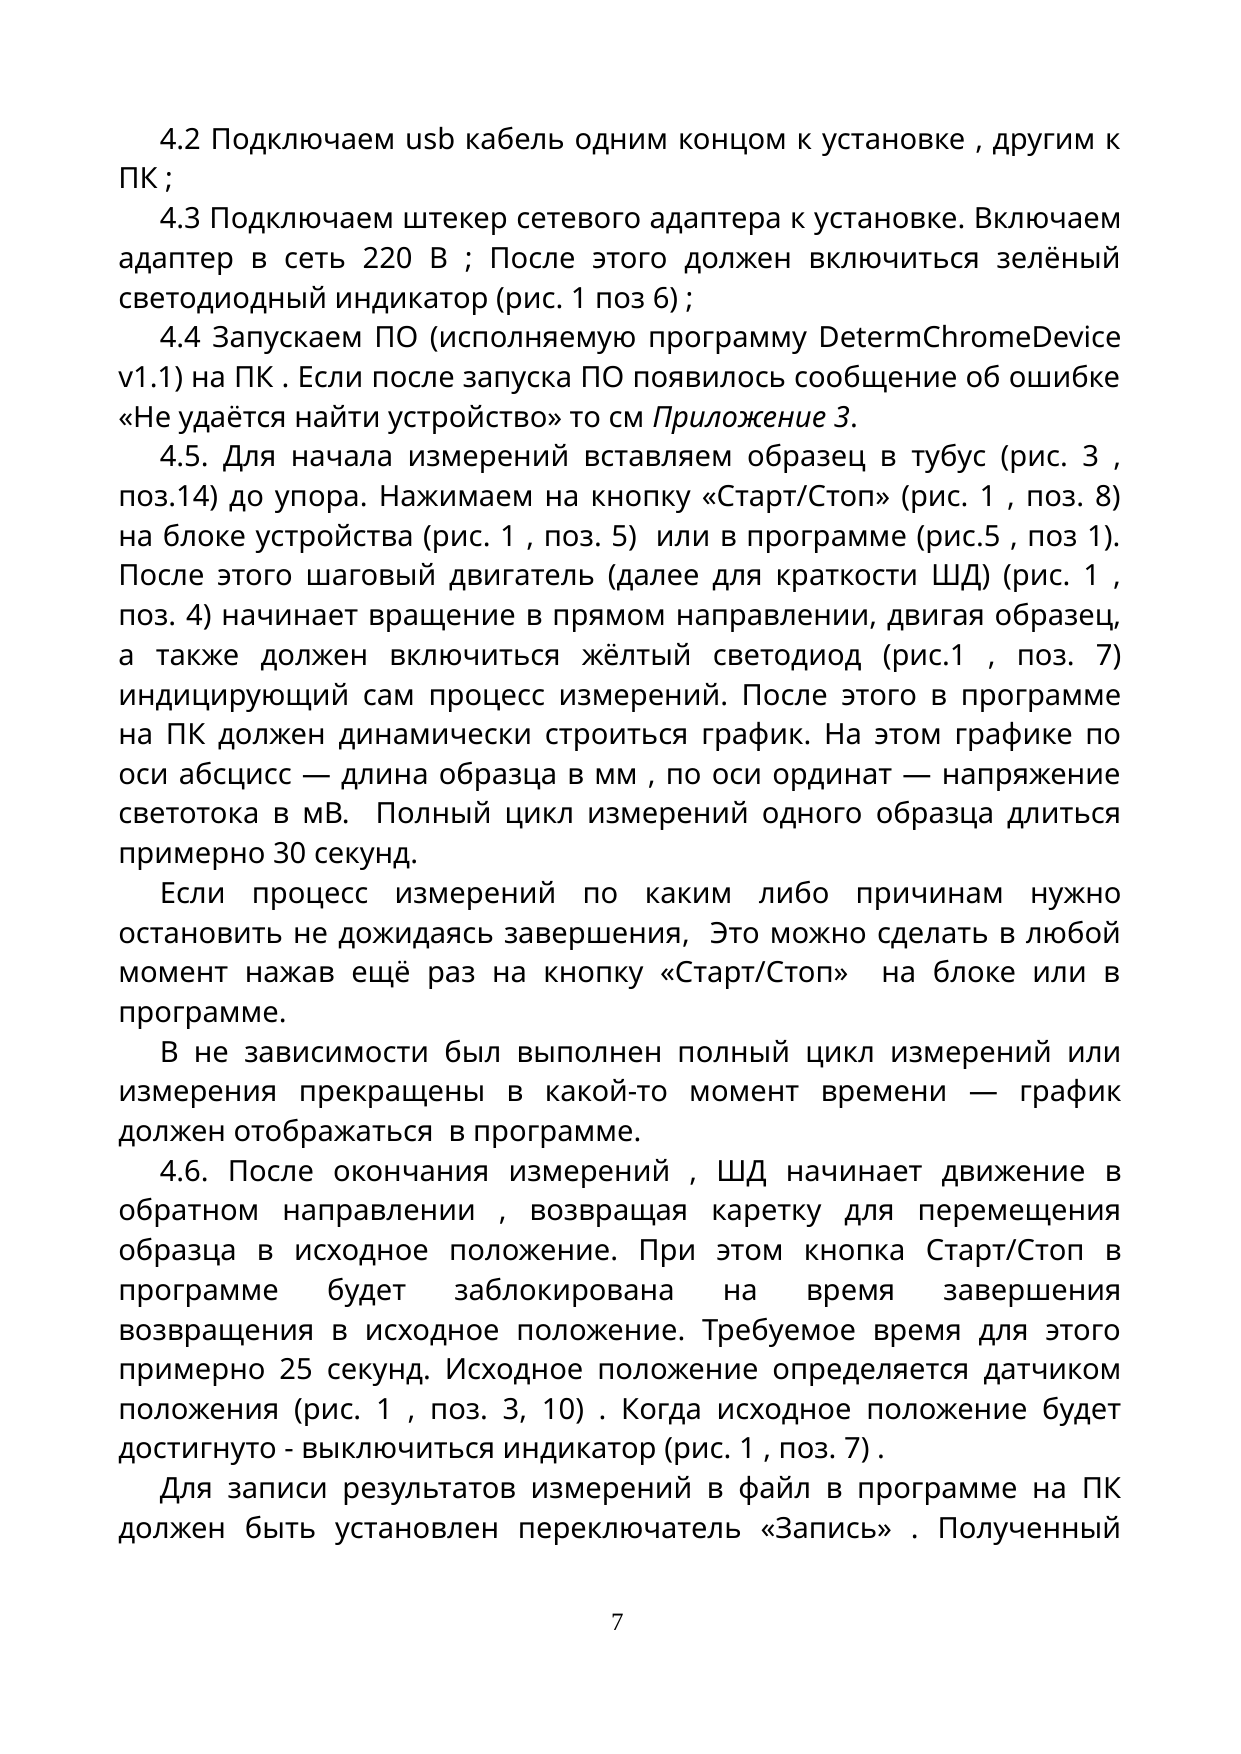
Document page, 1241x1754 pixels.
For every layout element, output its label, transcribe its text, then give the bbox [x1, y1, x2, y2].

text 4.5. Для начала измерений вставляем образец в тубус (рис. 3 , поз.14) до упора. Нажимаем на кнопку «Старт/Стоп» (рис. 1 , поз. 8) на блоке устройства (рис. 1 , поз. 5) или в программе (рис.5 , поз 1). После этого шаговый двигатель (далее для краткости ШД) (рис. 1 , поз. 4) начинает вращение в прямом направлении, двигая образец, а также должен включиться жёлтый светодиод (рис.1 , поз. 7) индицирующий сам процесс измерений. После этого в программе на ПК должен динамически строиться график. На этом графике по оси абсцисс — длина образца в мм , по оси ординат — напряжение светотока в мВ. Полный цикл измерений одного образца длиться примерно 30 секунд. [118, 436, 1122, 872]
text 4.6. После окончания измерений , ШД начинает движение в обратном направлении , возвращая каретку для перемещения образца в исходное положение. При этом кнопка Старт/Стоп в программе будет заблокирована на время завершения возвращения в исходное положение. Требуемое время для этого примерно 25 секунд. Исходное положение определяется датчиком положения (рис. 1 , поз. 3, 10) . Когда исходное положение будет достигнуто - выключиться индикатор (рис. 1 , поз. 7) . [118, 1150, 1122, 1467]
text Если процесс измерений по каким либо причинам нужно остановить не дожидаясь завершения, Это можно сделать в любой момент нажав ещё раз на кнопку «Старт/Стоп» на блоке или в программе. [118, 872, 1122, 1031]
text 4.2 Подключаем usb кабель одним концом к установке , другим к ПК ; [118, 118, 1122, 197]
text 4.3 Подключаем штекер сетевого адаптера к установке. Включаем адаптер в сеть 220 В ; После этого должен включиться зелёный светодиодный индикатор (рис. 1 поз 6) ; [118, 197, 1122, 317]
text В не зависимости был выполнен полный цикл измерений или измерения прекращены в какой-то момент времени — график должен отображаться в программе. [118, 1031, 1122, 1150]
text 4.4 Запускаем ПО (исполняемую программу DetermChromeDevice v1.1) на ПК . Если после запуска ПО появилось сообщение об ошибке «Не удаётся найти устройство» то см Приложение 3. [118, 317, 1122, 436]
text Для записи результатов измерений в файл в программе на ПК должен быть установлен переключатель «Запись» . Полученный [118, 1467, 1122, 1547]
